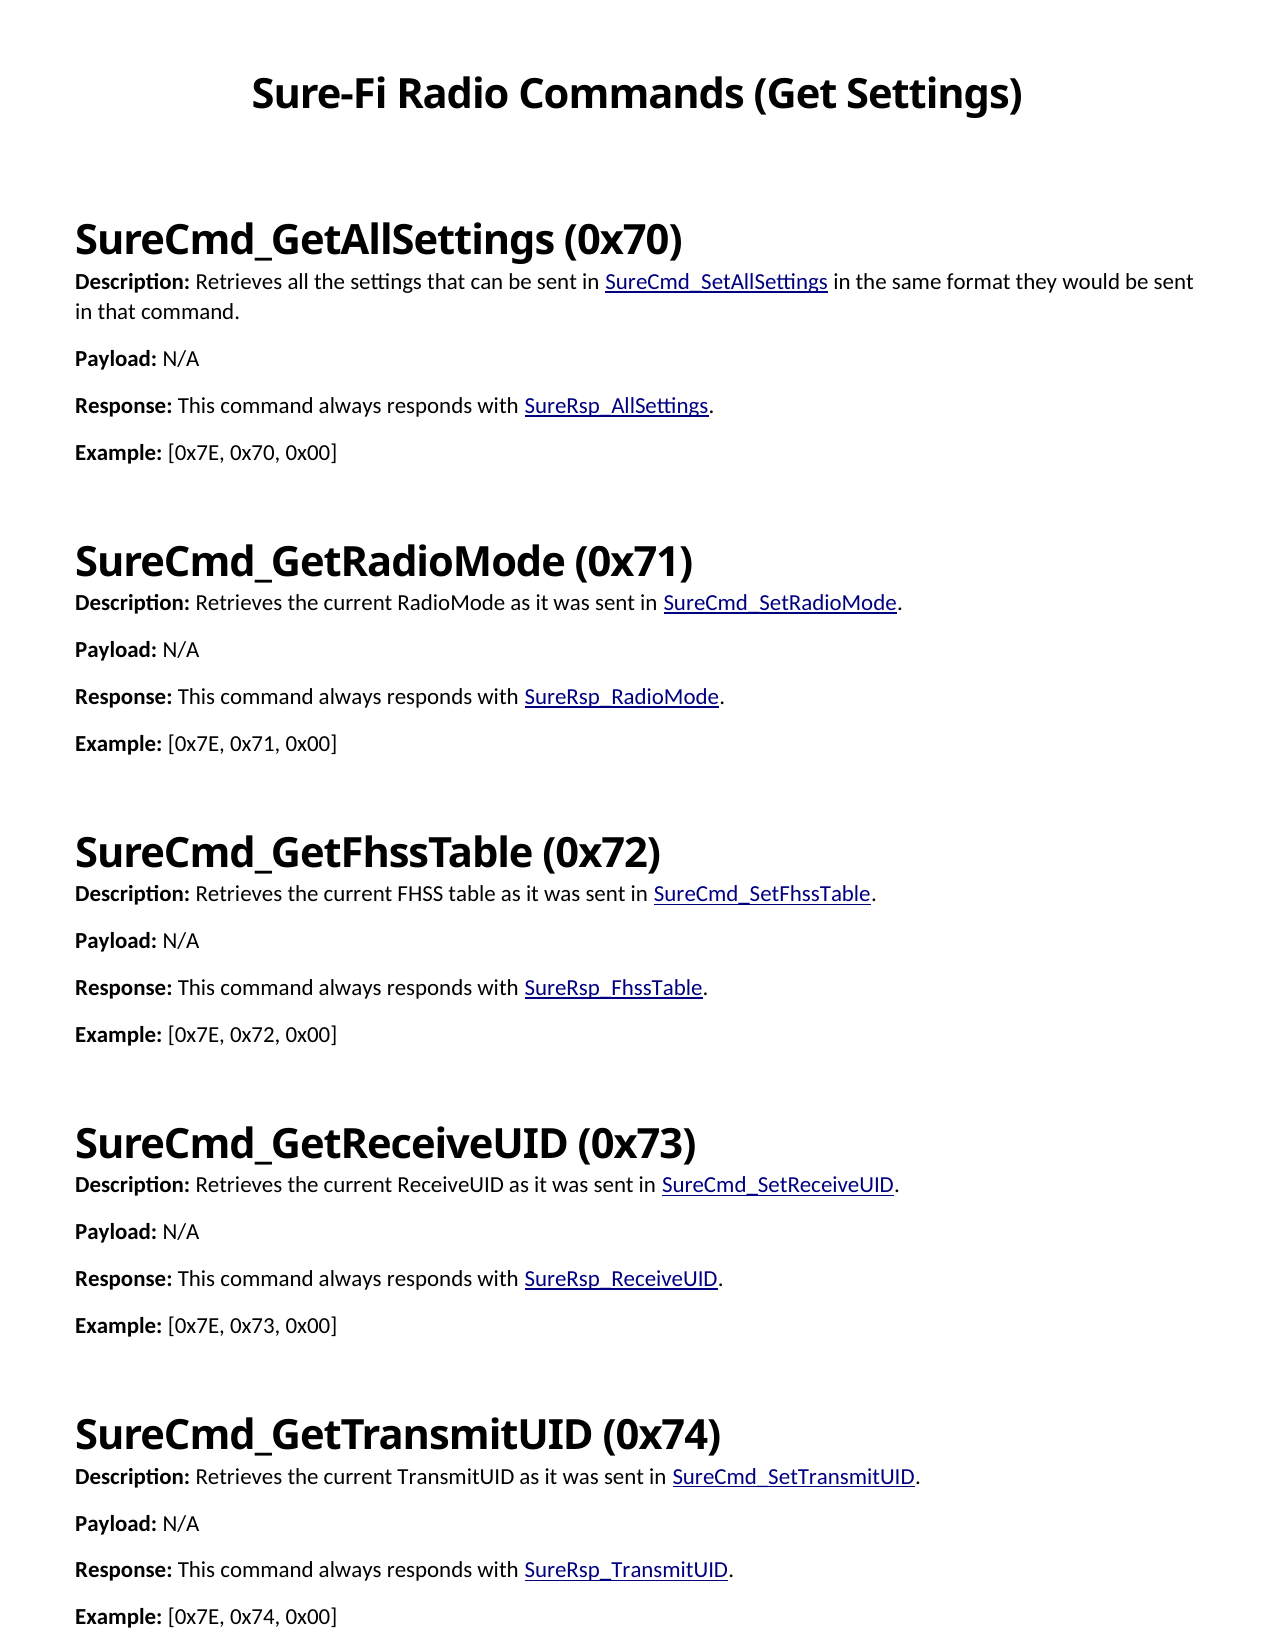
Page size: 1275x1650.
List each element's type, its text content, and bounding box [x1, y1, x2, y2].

text Example: [0x7E, 0x72, 0x00] [75, 1020, 1200, 1048]
text Example: [0x7E, 0x71, 0x00] [75, 729, 1200, 757]
text Payload: N/A [75, 926, 1200, 954]
title SureCmd_GetAllSettings (0x70) [75, 210, 1200, 267]
title SureCmd_GetReceiveUID (0x73) [75, 1114, 1200, 1171]
text Description: Retrieves the current ReceiveUID as it was sent in SureCmd_SetReceiveUID. [75, 1171, 1200, 1199]
text Example: [0x7E, 0x74, 0x00] [75, 1602, 1200, 1630]
title SureCmd_GetFhssTable (0x72) [75, 823, 1200, 879]
text Response: This command always responds with SureRsp_FhssTable. [75, 973, 1200, 1001]
text Example: [0x7E, 0x73, 0x00] [75, 1311, 1200, 1339]
text Response: This command always responds with SureRsp_RadioMode. [75, 682, 1200, 710]
text Payload: N/A [75, 344, 1200, 372]
text Description: Retrieves the current FHSS table as it was sent in SureCmd_SetFhssTable. [75, 879, 1200, 907]
text Payload: N/A [75, 1509, 1200, 1537]
text Description: Retrieves the current RadioMode as it was sent in SureCmd_SetRadioMode. [75, 588, 1200, 616]
text Payload: N/A [75, 635, 1200, 663]
title SureCmd_GetTransmitUID (0x74) [75, 1405, 1200, 1462]
text Response: This command always responds with SureRsp_ReceiveUID. [75, 1264, 1200, 1292]
text Description: Retrieves the current TransmitUID as it was sent in SureCmd_SetTransmitUID. [75, 1462, 1200, 1490]
text Response: This command always responds with SureRsp_AllSettings. [75, 391, 1200, 419]
text Description: Retrieves all the settings that can be sent in SureCmd_SetAllSettings in the same format they would be sent in that command. [75, 267, 1200, 325]
text Response: This command always responds with SureRsp_TransmitUID. [75, 1556, 1200, 1583]
title SureCmd_GetRadioMode (0x71) [75, 532, 1200, 588]
title Sure-Fi Radio Commands (Get Settings) [75, 64, 1200, 121]
text Example: [0x7E, 0x70, 0x00] [75, 438, 1200, 466]
text Payload: N/A [75, 1217, 1200, 1246]
